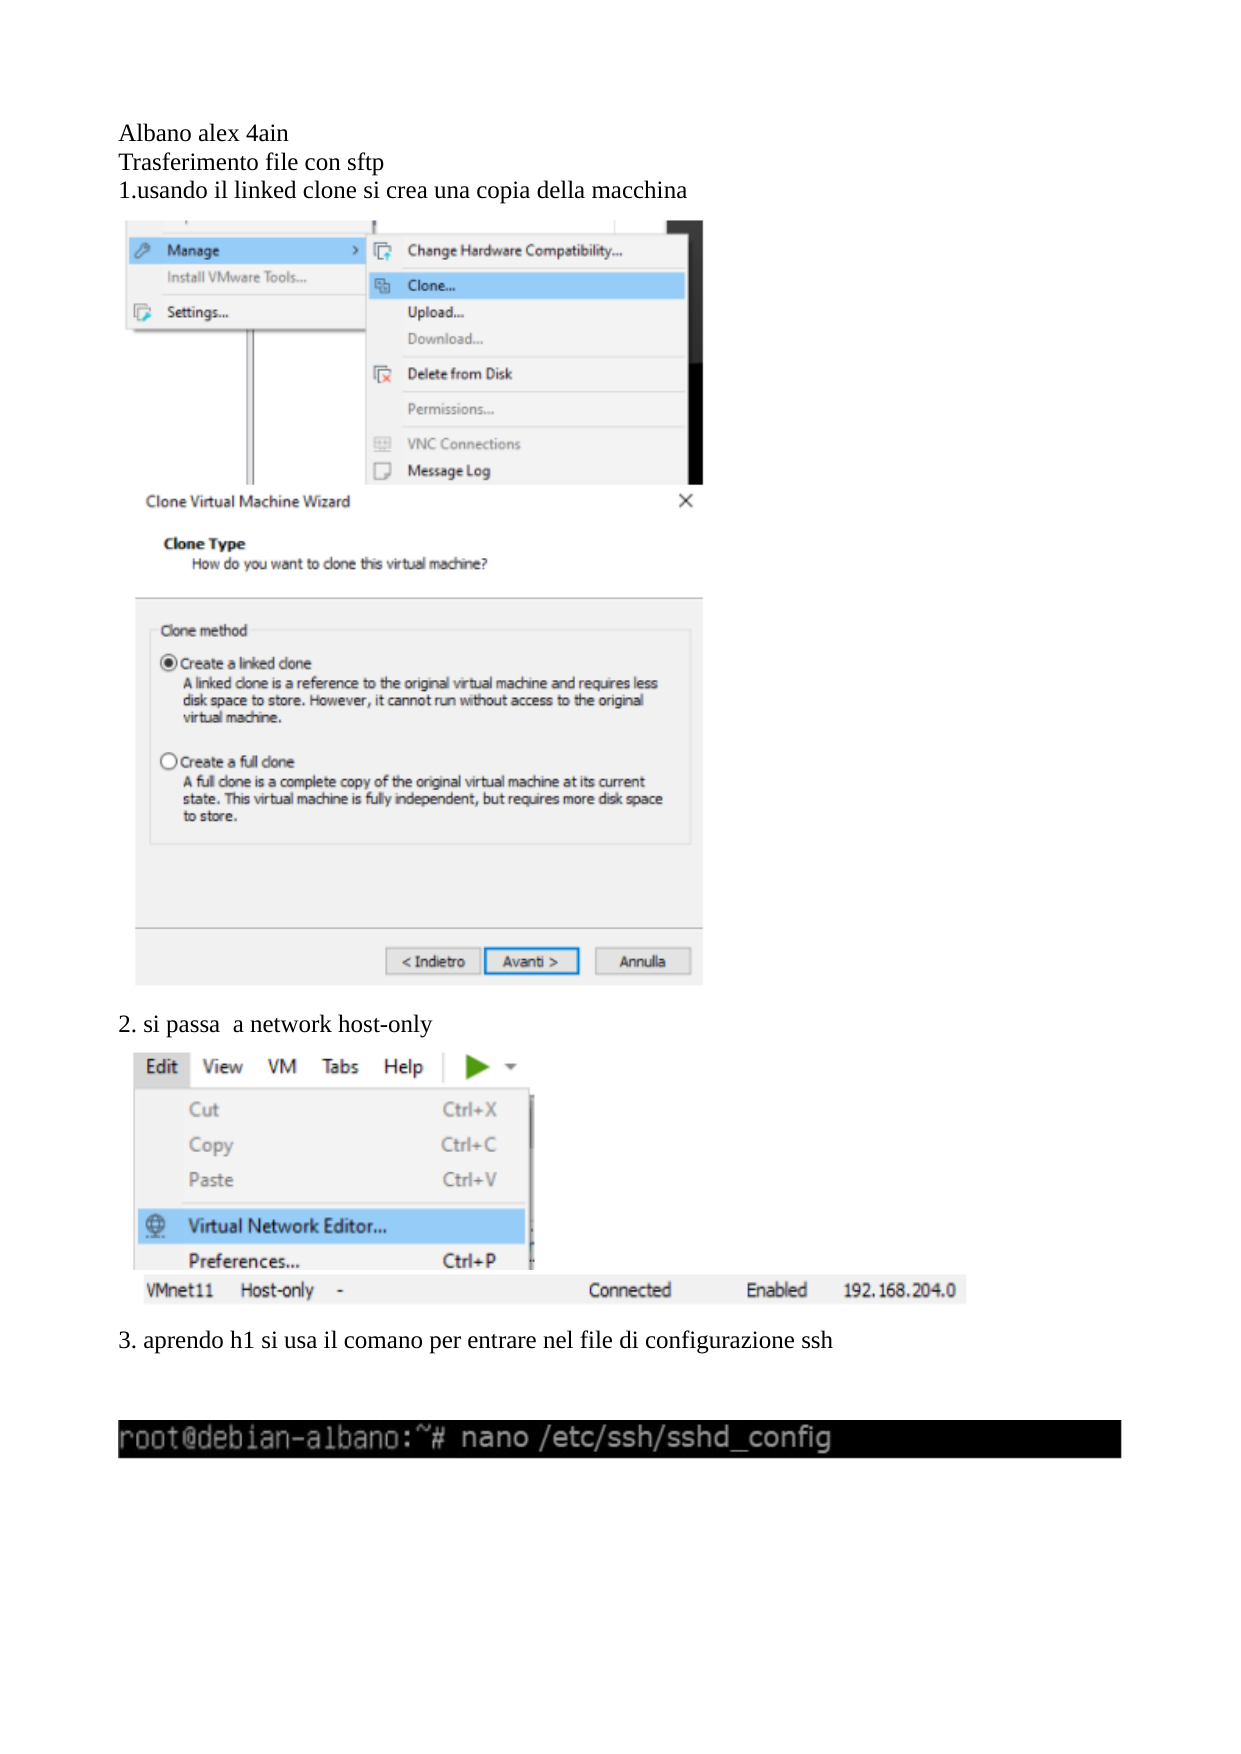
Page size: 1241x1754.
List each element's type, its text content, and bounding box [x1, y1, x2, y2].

text Trasferimento file con sftp [118, 147, 1122, 176]
picture [123, 216, 711, 995]
text 1.usando il linked clone si crea una copia della macchina [118, 176, 1122, 204]
text 3. aprendo h1 si usa il comano per entrare nel file di configurazione ssh [118, 1326, 1122, 1354]
picture [118, 1420, 1123, 1460]
picture [121, 1046, 967, 1314]
text 2. si passa a network host-only [118, 1009, 1122, 1038]
text Albano alex 4ain [118, 118, 1122, 147]
